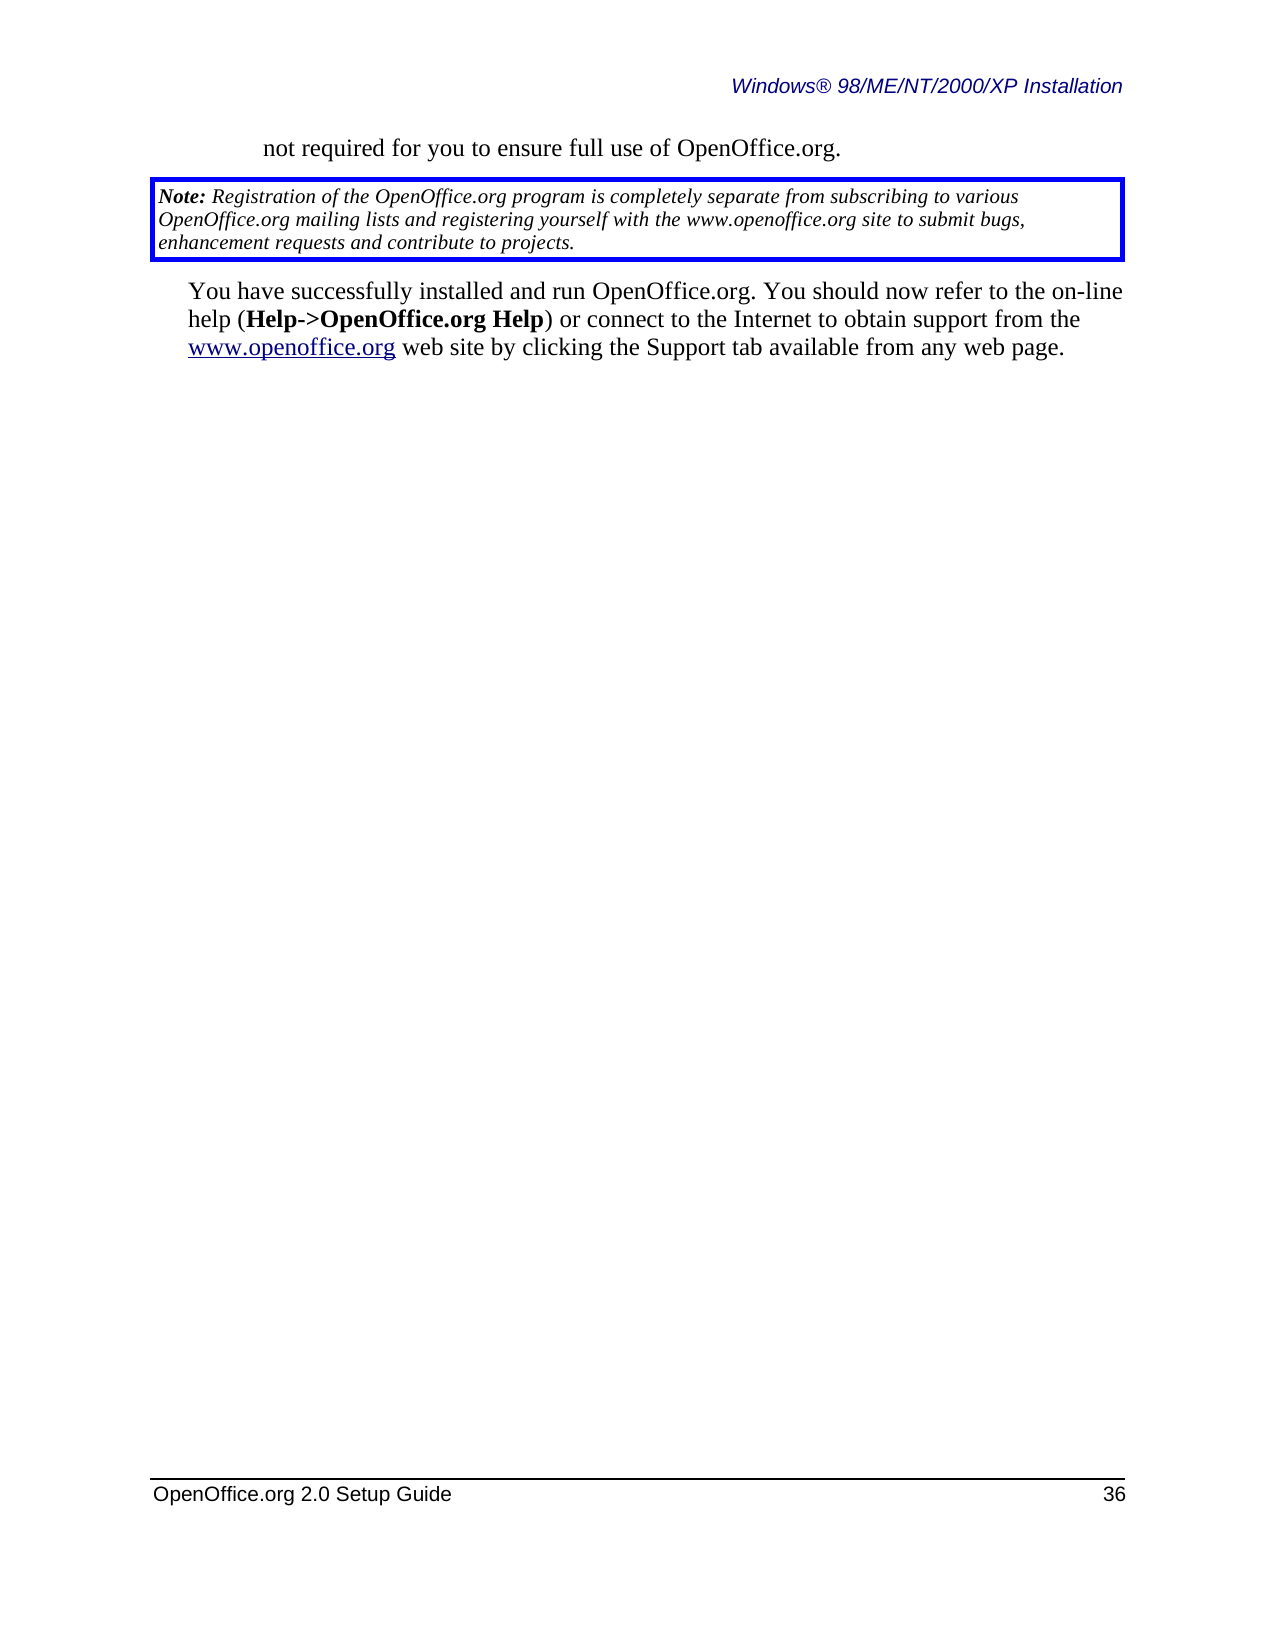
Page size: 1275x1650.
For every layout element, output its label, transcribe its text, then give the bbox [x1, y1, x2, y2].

text Note: Registration of the OpenOffice.org program is completely separate from subscribing to various OpenOffice.org mailing lists and registering yourself with the www.openoffice.org site to submit bugs, enhancement requests and contribute to projects. [155, 182, 1120, 257]
text You have successfully installed and run OpenOffice.org. You should now refer to the on-line help (Help->OpenOffice.org Help) or connect to the Internet to obtain support from the www.openoffice.org web site by clicking the Support tab available from any web page. [188, 277, 1125, 361]
list not required for you to ensure full use of OpenOffice.org. [225, 134, 1125, 162]
